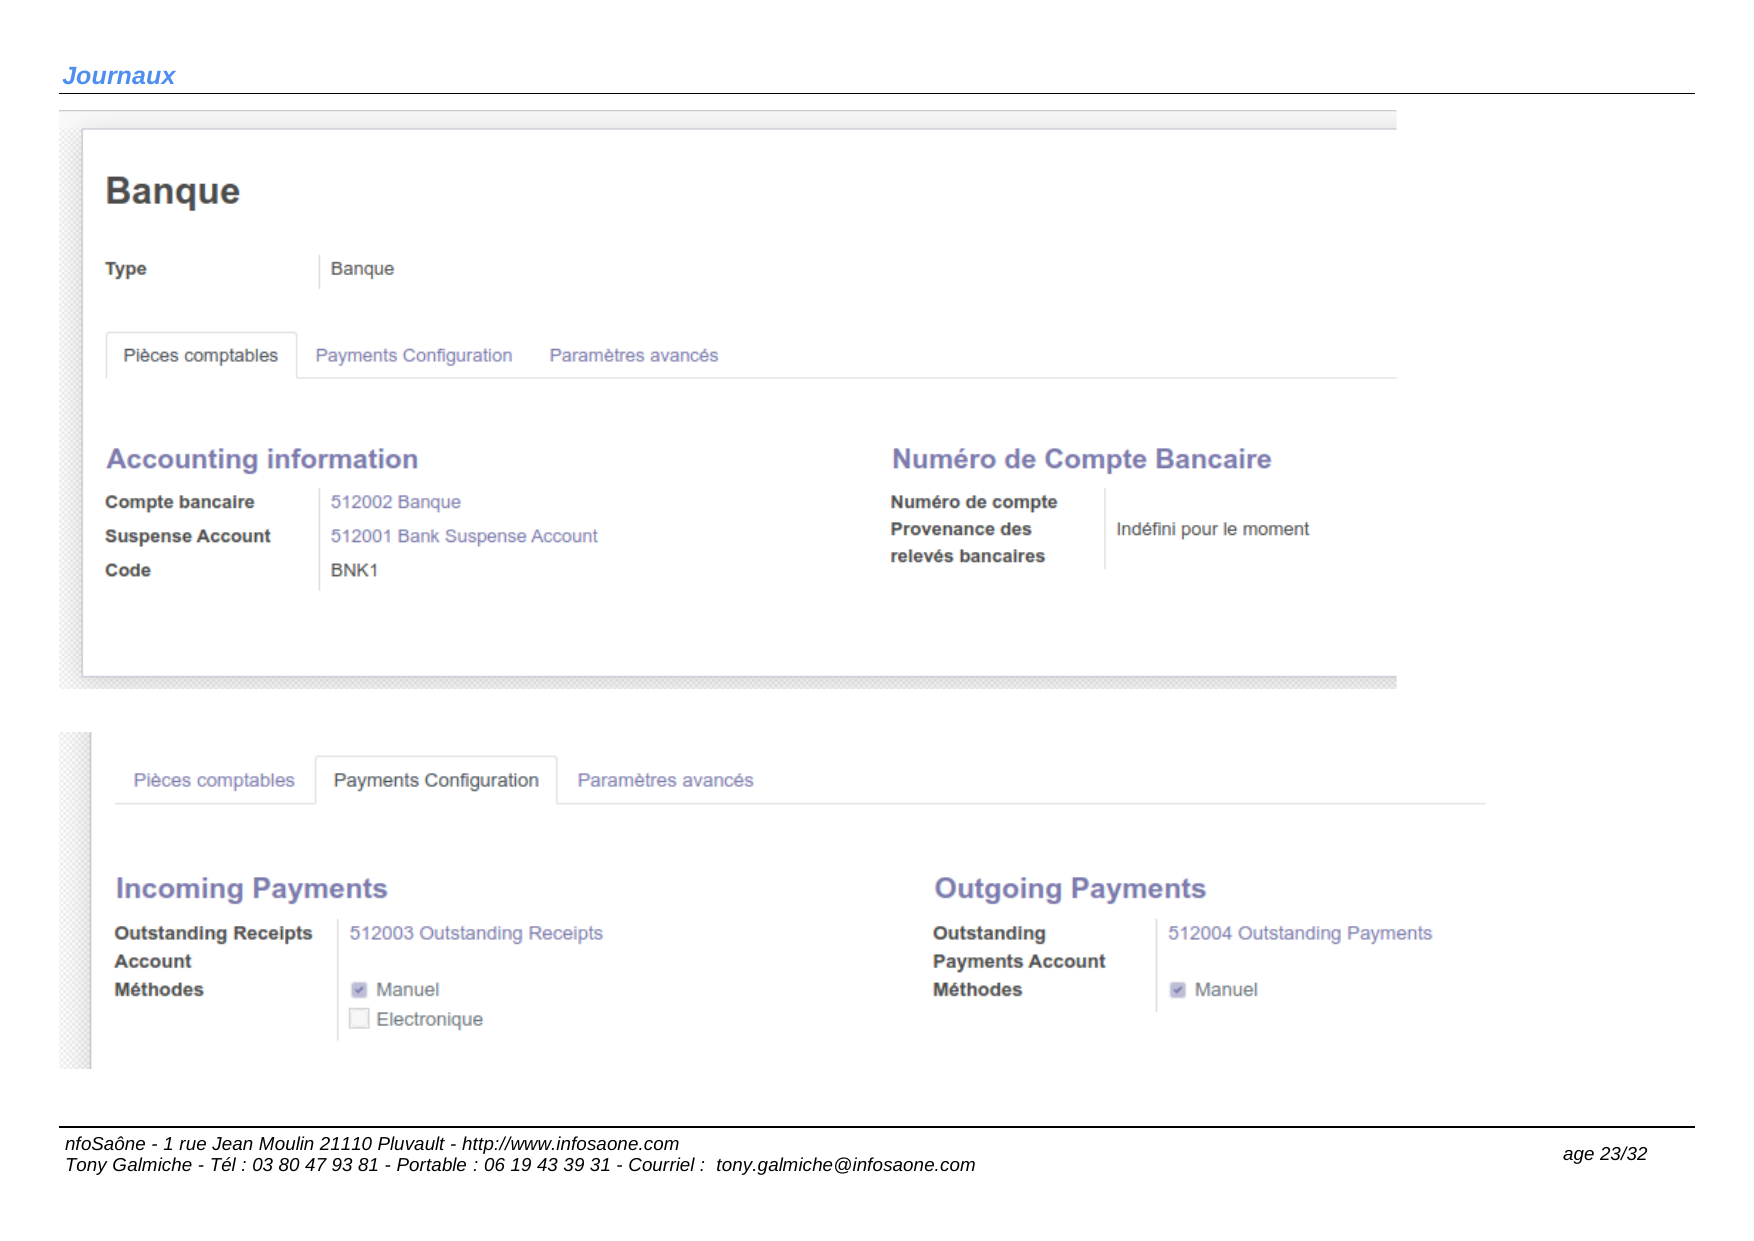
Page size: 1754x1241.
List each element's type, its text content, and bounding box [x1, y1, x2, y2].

subtitle Journaux [59, 59, 1695, 93]
picture [59, 732, 1486, 1069]
picture [59, 110, 1397, 689]
